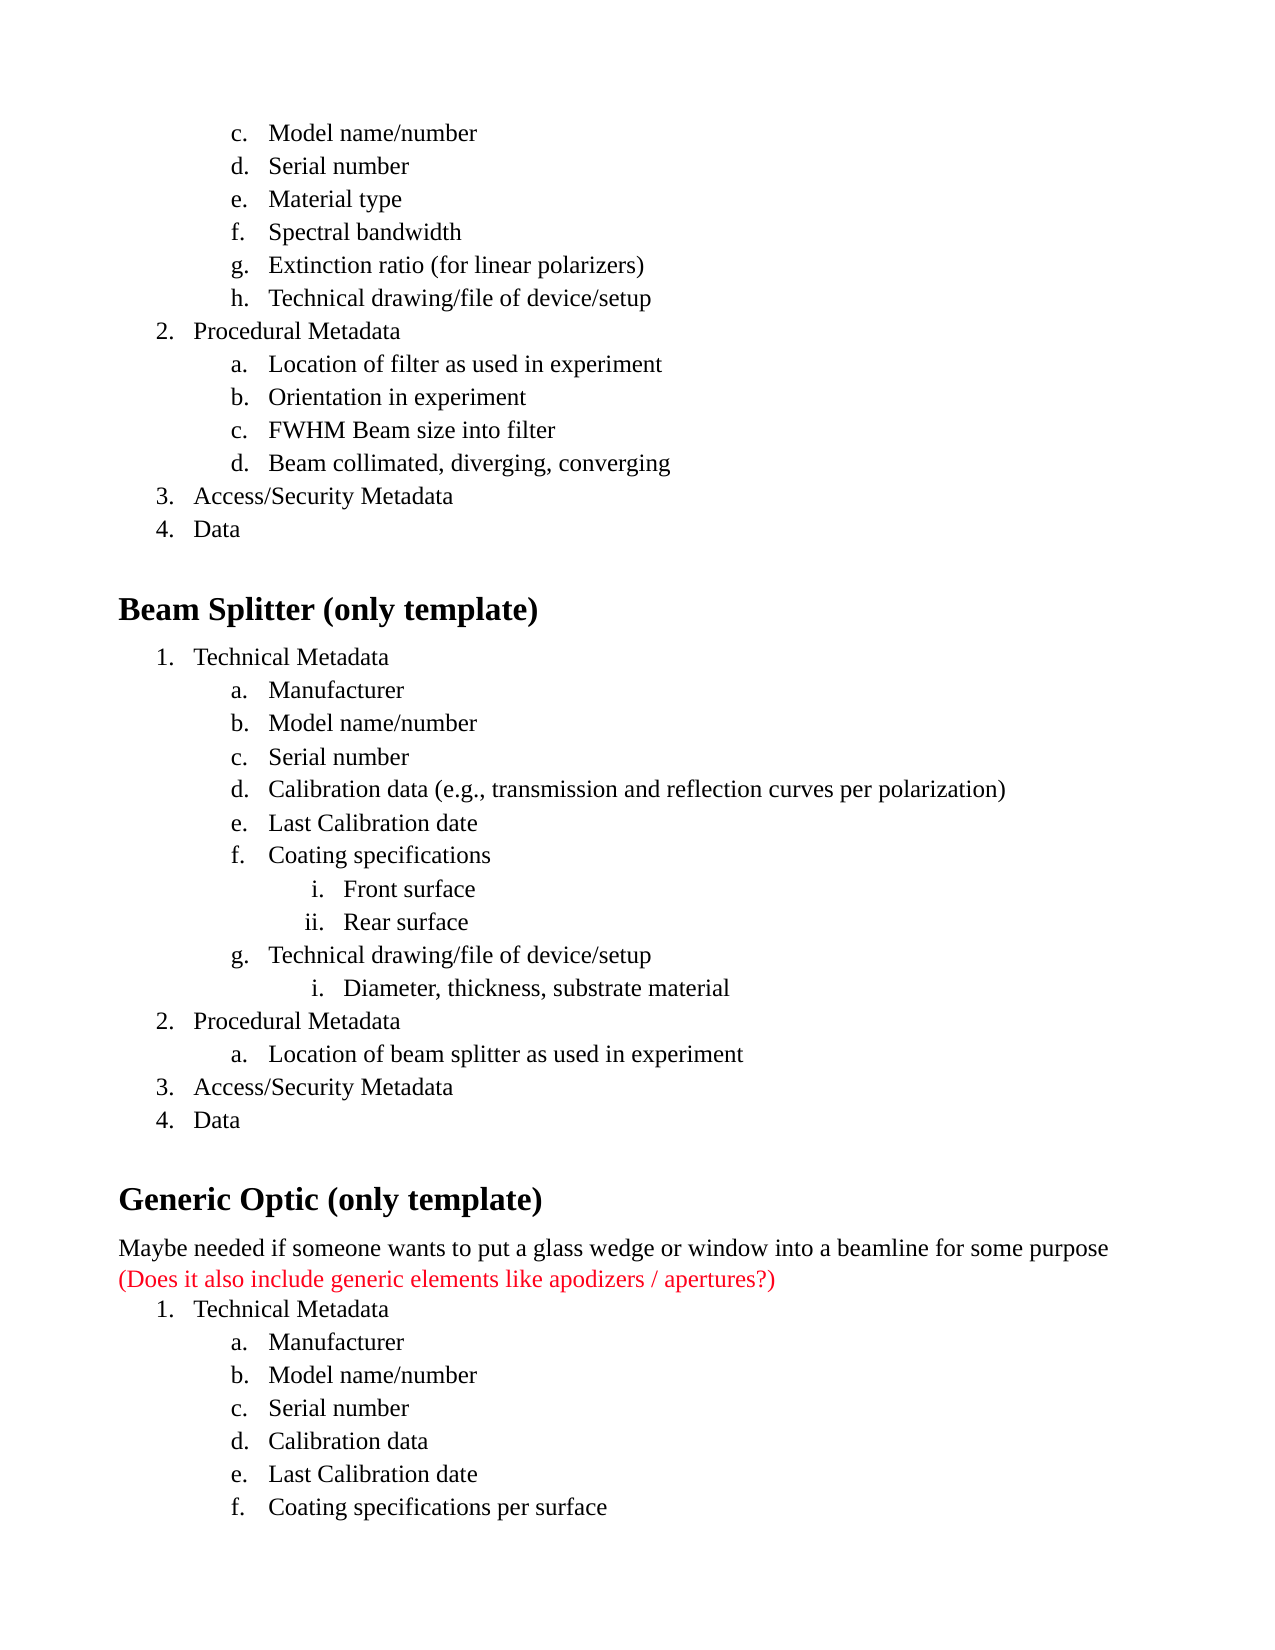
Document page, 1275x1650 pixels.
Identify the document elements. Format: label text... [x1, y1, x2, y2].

list Calibration data (e.g., transmission and reflection curves per polarization) [231, 774, 1157, 803]
list Data [156, 1105, 1157, 1133]
list Spectral bandwidth [231, 217, 1157, 246]
list Beam collimated, diverging, converging [231, 448, 1157, 477]
list Model name/number [231, 708, 1157, 737]
list Front surface [324, 874, 1157, 902]
list Last Calibration date [231, 808, 1157, 836]
list Serial number [231, 151, 1157, 180]
list Calibration data [231, 1426, 1157, 1455]
list Coating specifications [231, 841, 1157, 869]
list Coating specifications per surface [231, 1492, 1157, 1521]
list Technical drawing/file of device/setup [231, 940, 1157, 968]
list Location of filter as used in experiment [231, 349, 1157, 378]
list Location of beam splitter as used in experiment [231, 1039, 1157, 1067]
list Material type [231, 184, 1157, 213]
list Manufacturer [231, 676, 1157, 704]
list Serial number [231, 742, 1157, 770]
subtitle Beam Splitter (only template) [118, 589, 1157, 627]
list Technical Metadata [156, 642, 1157, 671]
list Manufacturer [231, 1327, 1157, 1356]
list Procedural Metadata [156, 316, 1157, 345]
list Access/Security Metadata [156, 1072, 1157, 1101]
list Model name/number [231, 1360, 1157, 1389]
list Technical Metadata [156, 1294, 1157, 1323]
list Data [156, 514, 1157, 543]
text Maybe needed if someone wants to put a glass wedge or window into a beamline for some purpose (Does it also include generic elements like apodizers / apertures?) [118, 1233, 1157, 1292]
list Rear surface [324, 907, 1157, 935]
subtitle Generic Optic (only template) [118, 1179, 1157, 1218]
list Diameter, thickness, substrate material [324, 973, 1157, 1001]
list Extinction ratio (for linear polarizers) [231, 250, 1157, 279]
list Procedural Metadata [156, 1006, 1157, 1034]
list Access/Security Metadata [156, 481, 1157, 510]
list Model name/number [231, 118, 1157, 147]
list Last Calibration date [231, 1459, 1157, 1488]
list Orientation in experiment [231, 382, 1157, 411]
list Serial number [231, 1393, 1157, 1422]
list Technical drawing/file of device/setup [231, 283, 1157, 312]
list FWHM Beam size into filter [231, 415, 1157, 444]
